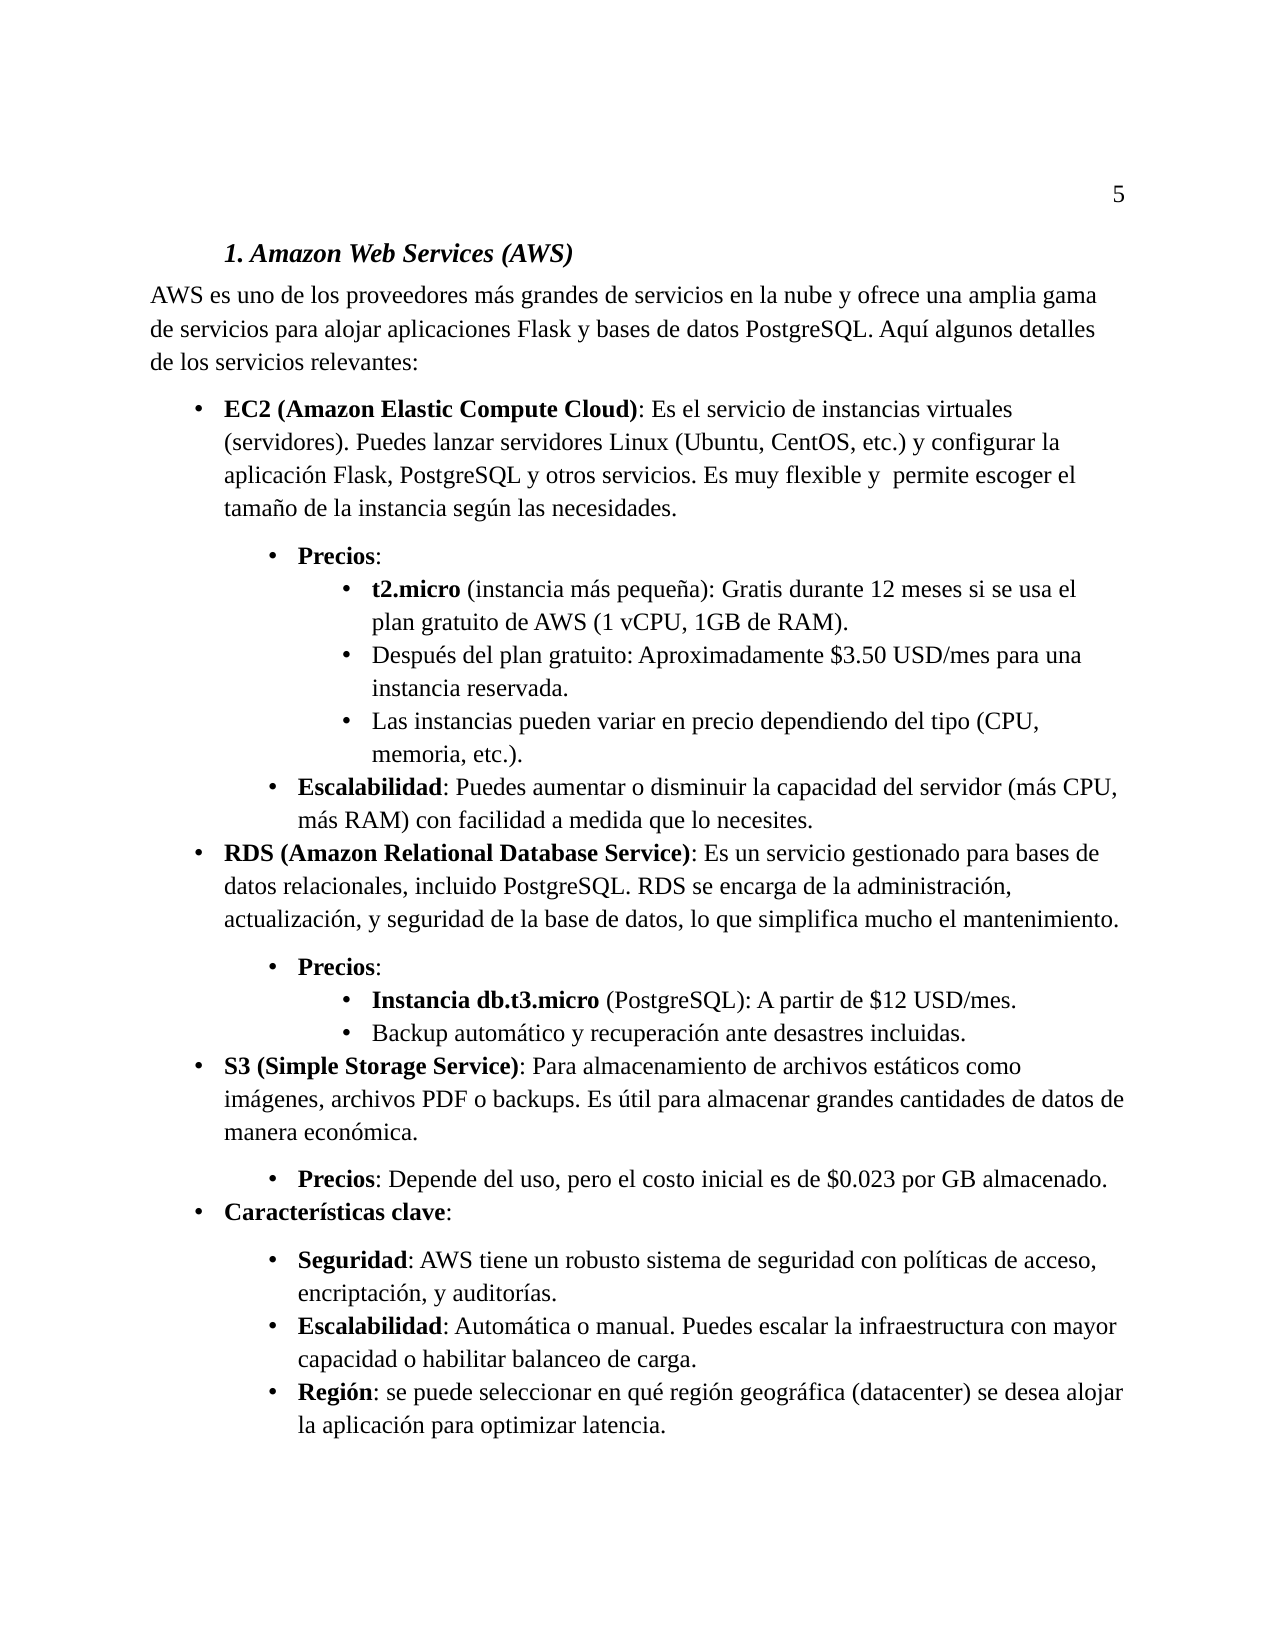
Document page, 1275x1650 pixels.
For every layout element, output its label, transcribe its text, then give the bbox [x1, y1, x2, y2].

list Escalabilidad: Automática o manual. Puedes escalar la infraestructura con mayor capacidad o habilitar balanceo de carga. [268, 1311, 1125, 1373]
list Región: se puede seleccionar en qué región geográfica (datacenter) se desea alojar la aplicación para optimizar latencia. [268, 1377, 1125, 1439]
subtitle 1. Amazon Web Services (AWS) [150, 237, 1125, 268]
list Backup automático y recuperación ante desastres incluidas. [342, 1018, 1125, 1047]
list Seguridad: AWS tiene un robusto sistema de seguridad con políticas de acceso, encriptación, y auditorías. [268, 1245, 1125, 1307]
list Las instancias pueden variar en precio dependiendo del tipo (CPU, memoria, etc.). [342, 706, 1125, 768]
list Escalabilidad: Puedes aumentar o disminuir la capacidad del servidor (más CPU, más RAM) con facilidad a medida que lo necesites. [268, 772, 1125, 834]
list RDS (Amazon Relational Database Service): Es un servicio gestionado para bases de datos relacionales, incluido PostgreSQL. RDS se encarga de la administración, actualización, y seguridad de la base de datos, lo que simplifica mucho el mantenimiento. [194, 838, 1125, 933]
list Después del plan gratuito: Aproximadamente $3.50 USD/mes para una instancia reservada. [342, 640, 1125, 702]
list EC2 (Amazon Elastic Compute Cloud): Es el servicio de instancias virtuales (servidores). Puedes lanzar servidores Linux (Ubuntu, CentOS, etc.) y configurar la aplicación Flask, PostgreSQL y otros servicios. Es muy flexible y permite escoger el tamaño de la instancia según las necesidades. [194, 394, 1125, 522]
text AWS es uno de los proveedores más grandes de servicios en la nube y ofrece una amplia gama de servicios para alojar aplicaciones Flask y bases de datos PostgreSQL. Aquí algunos detalles de los servicios relevantes: [150, 281, 1125, 375]
list Precios: [268, 541, 1125, 570]
list Instancia db.t3.micro (PostgreSQL): A partir de $12 USD/mes. [342, 985, 1125, 1013]
list t2.micro (instancia más pequeña): Gratis durante 12 meses si se usa el plan gratuito de AWS (1 vCPU, 1GB de RAM). [342, 574, 1125, 636]
list S3 (Simple Storage Service): Para almacenamiento de archivos estáticos como imágenes, archivos PDF o backups. Es útil para almacenar grandes cantidades de datos de manera económica. [194, 1051, 1125, 1146]
list Características clave: [194, 1197, 1125, 1226]
list Precios: Depende del uso, pero el costo inicial es de $0.023 por GB almacenado. [268, 1164, 1125, 1193]
list Precios: [268, 952, 1125, 981]
